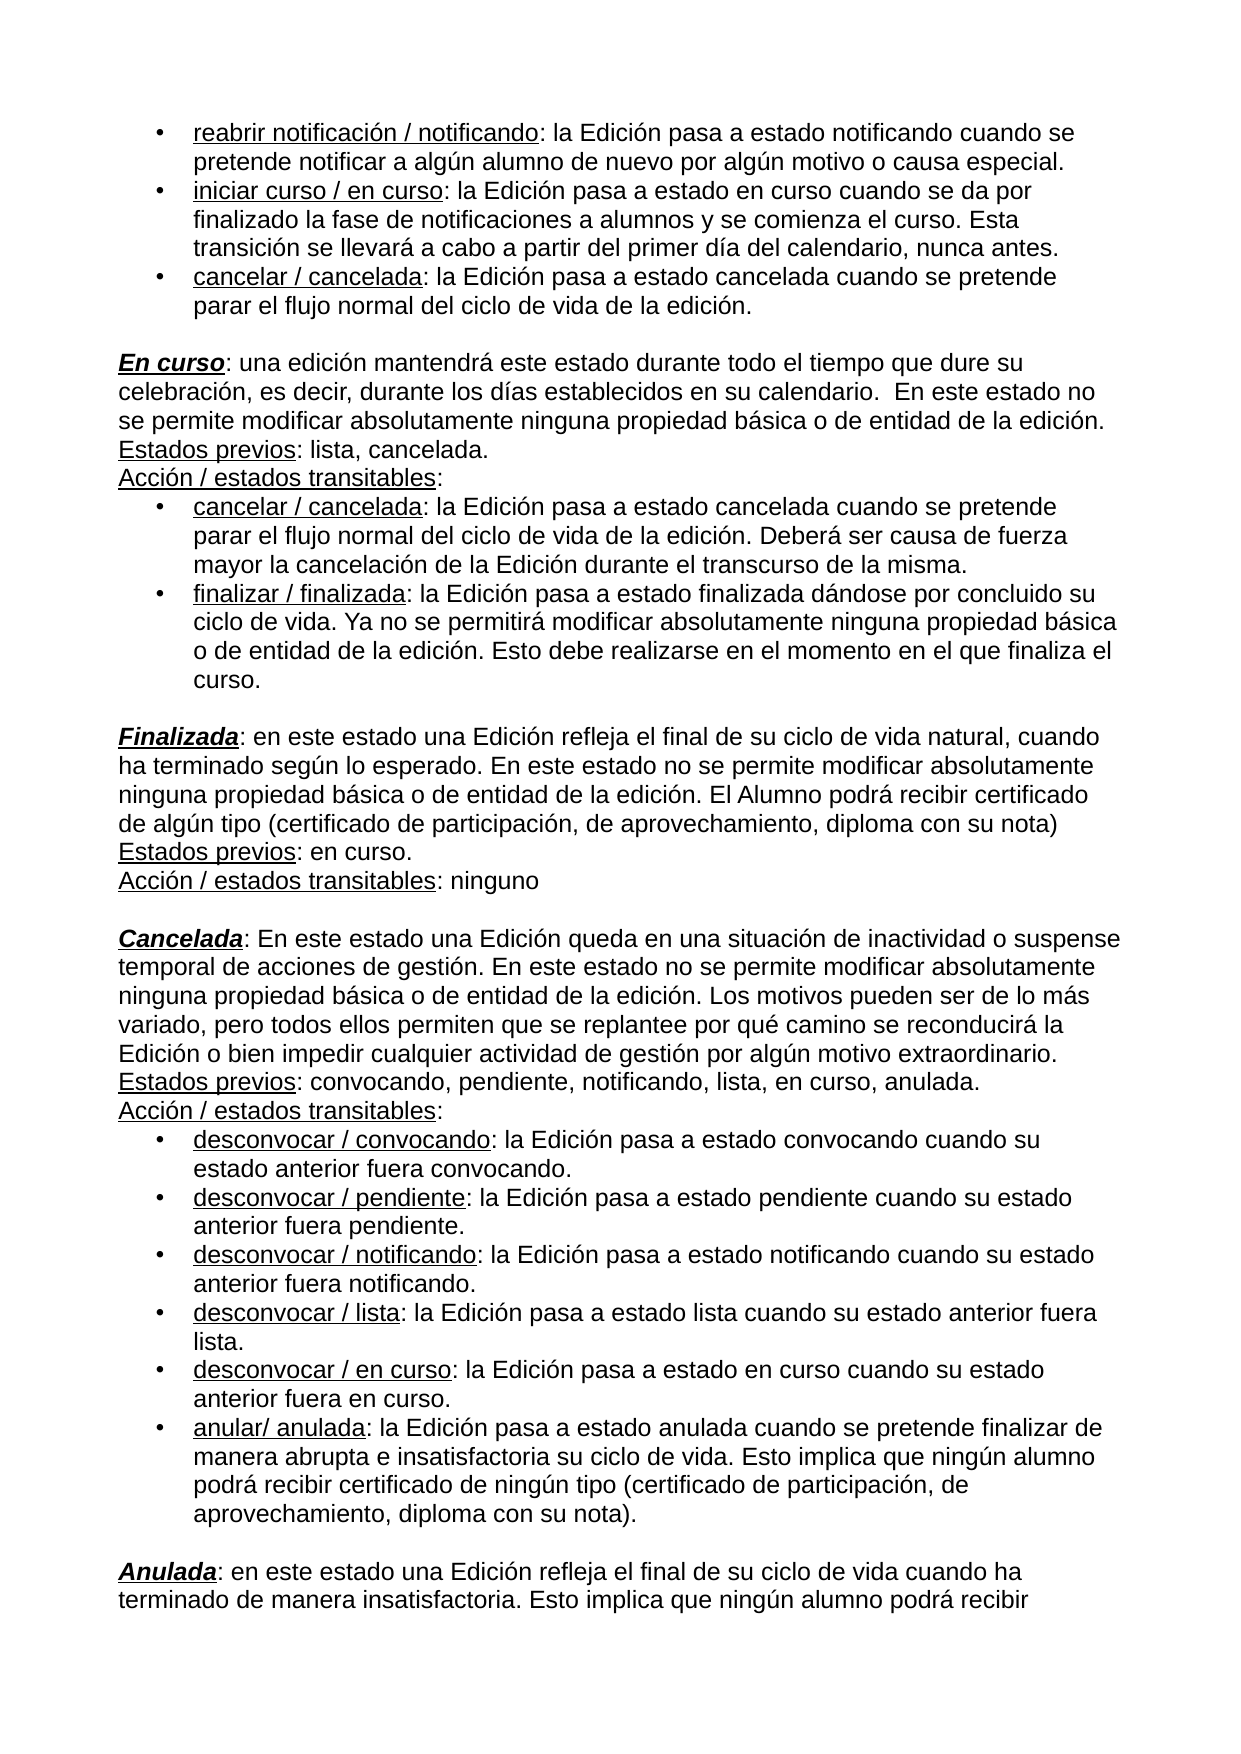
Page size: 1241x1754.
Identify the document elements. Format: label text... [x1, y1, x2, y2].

text Acción / estados transitables: [118, 1096, 1122, 1125]
list desconvocar / lista: la Edición pasa a estado lista cuando su estado anterior fuera lista. [156, 1298, 1122, 1355]
list desconvocar / en curso: la Edición pasa a estado en curso cuando su estado anterior fuera en curso. [156, 1355, 1122, 1413]
list cancelar / cancelada: la Edición pasa a estado cancelada cuando se pretende parar el flujo normal del ciclo de vida de la edición. [156, 262, 1122, 320]
list finalizar / finalizada: la Edición pasa a estado finalizada dándose por concluido su ciclo de vida. Ya no se permitirá modificar absolutamente ninguna propiedad básica o de entidad de la edición. Esto debe realizarse en el momento en el que finaliza el curso. [156, 578, 1122, 694]
list cancelar / cancelada: la Edición pasa a estado cancelada cuando se pretende parar el flujo normal del ciclo de vida de la edición. Deberá ser causa de fuerza mayor la cancelación de la Edición durante el transcurso de la misma. [156, 492, 1122, 578]
list anular/ anulada: la Edición pasa a estado anulada cuando se pretende finalizar de manera abrupta e insatisfactoria su ciclo de vida. Esto implica que ningún alumno podrá recibir certificado de ningún tipo (certificado de participación, de aprovechamiento, diploma con su nota). [156, 1413, 1122, 1528]
text En curso: una edición mantendrá este estado durante todo el tiempo que dure su celebración, es decir, durante los días establecidos en su calendario. En este estado no se permite modificar absolutamente ninguna propiedad básica o de entidad de la edición. [118, 348, 1122, 435]
list iniciar curso / en curso: la Edición pasa a estado en curso cuando se da por finalizado la fase de notificaciones a alumnos y se comienza el curso. Esta transición se llevará a cabo a partir del primer día del calendario, nunca antes. [156, 176, 1122, 262]
list desconvocar / notificando: la Edición pasa a estado notificando cuando su estado anterior fuera notificando. [156, 1240, 1122, 1298]
list reabrir notificación / notificando: la Edición pasa a estado notificando cuando se pretende notificar a algún alumno de nuevo por algún motivo o causa especial. [156, 118, 1122, 176]
text Finalizada: en este estado una Edición refleja el final de su ciclo de vida natural, cuando ha terminado según lo esperado. En este estado no se permite modificar absolutamente ninguna propiedad básica o de entidad de la edición. El Alumno podrá recibir certificado de algún tipo (certificado de participación, de aprovechamiento, diploma con su nota) [118, 722, 1122, 837]
list desconvocar / pendiente: la Edición pasa a estado pendiente cuando su estado anterior fuera pendiente. [156, 1182, 1122, 1240]
text Estados previos: lista, cancelada. [118, 435, 1122, 463]
text Estados previos: en curso. [118, 837, 1122, 866]
text Cancelada: En este estado una Edición queda en una situación de inactividad o suspense temporal de acciones de gestión. En este estado no se permite modificar absolutamente ninguna propiedad básica o de entidad de la edición. Los motivos pueden ser de lo más variado, pero todos ellos permiten que se replantee por qué camino se reconducirá la Edición o bien impedir cualquier actividad de gestión por algún motivo extraordinario. [118, 924, 1122, 1067]
text Anulada: en este estado una Edición refleja el final de su ciclo de vida cuando ha terminado de manera insatisfactoria. Esto implica que ningún alumno podrá recibir [118, 1557, 1122, 1614]
text Acción / estados transitables: ninguno [118, 866, 1122, 895]
text Acción / estados transitables: [118, 463, 1122, 492]
list desconvocar / convocando: la Edición pasa a estado convocando cuando su estado anterior fuera convocando. [156, 1125, 1122, 1182]
text Estados previos: convocando, pendiente, notificando, lista, en curso, anulada. [118, 1067, 1122, 1096]
